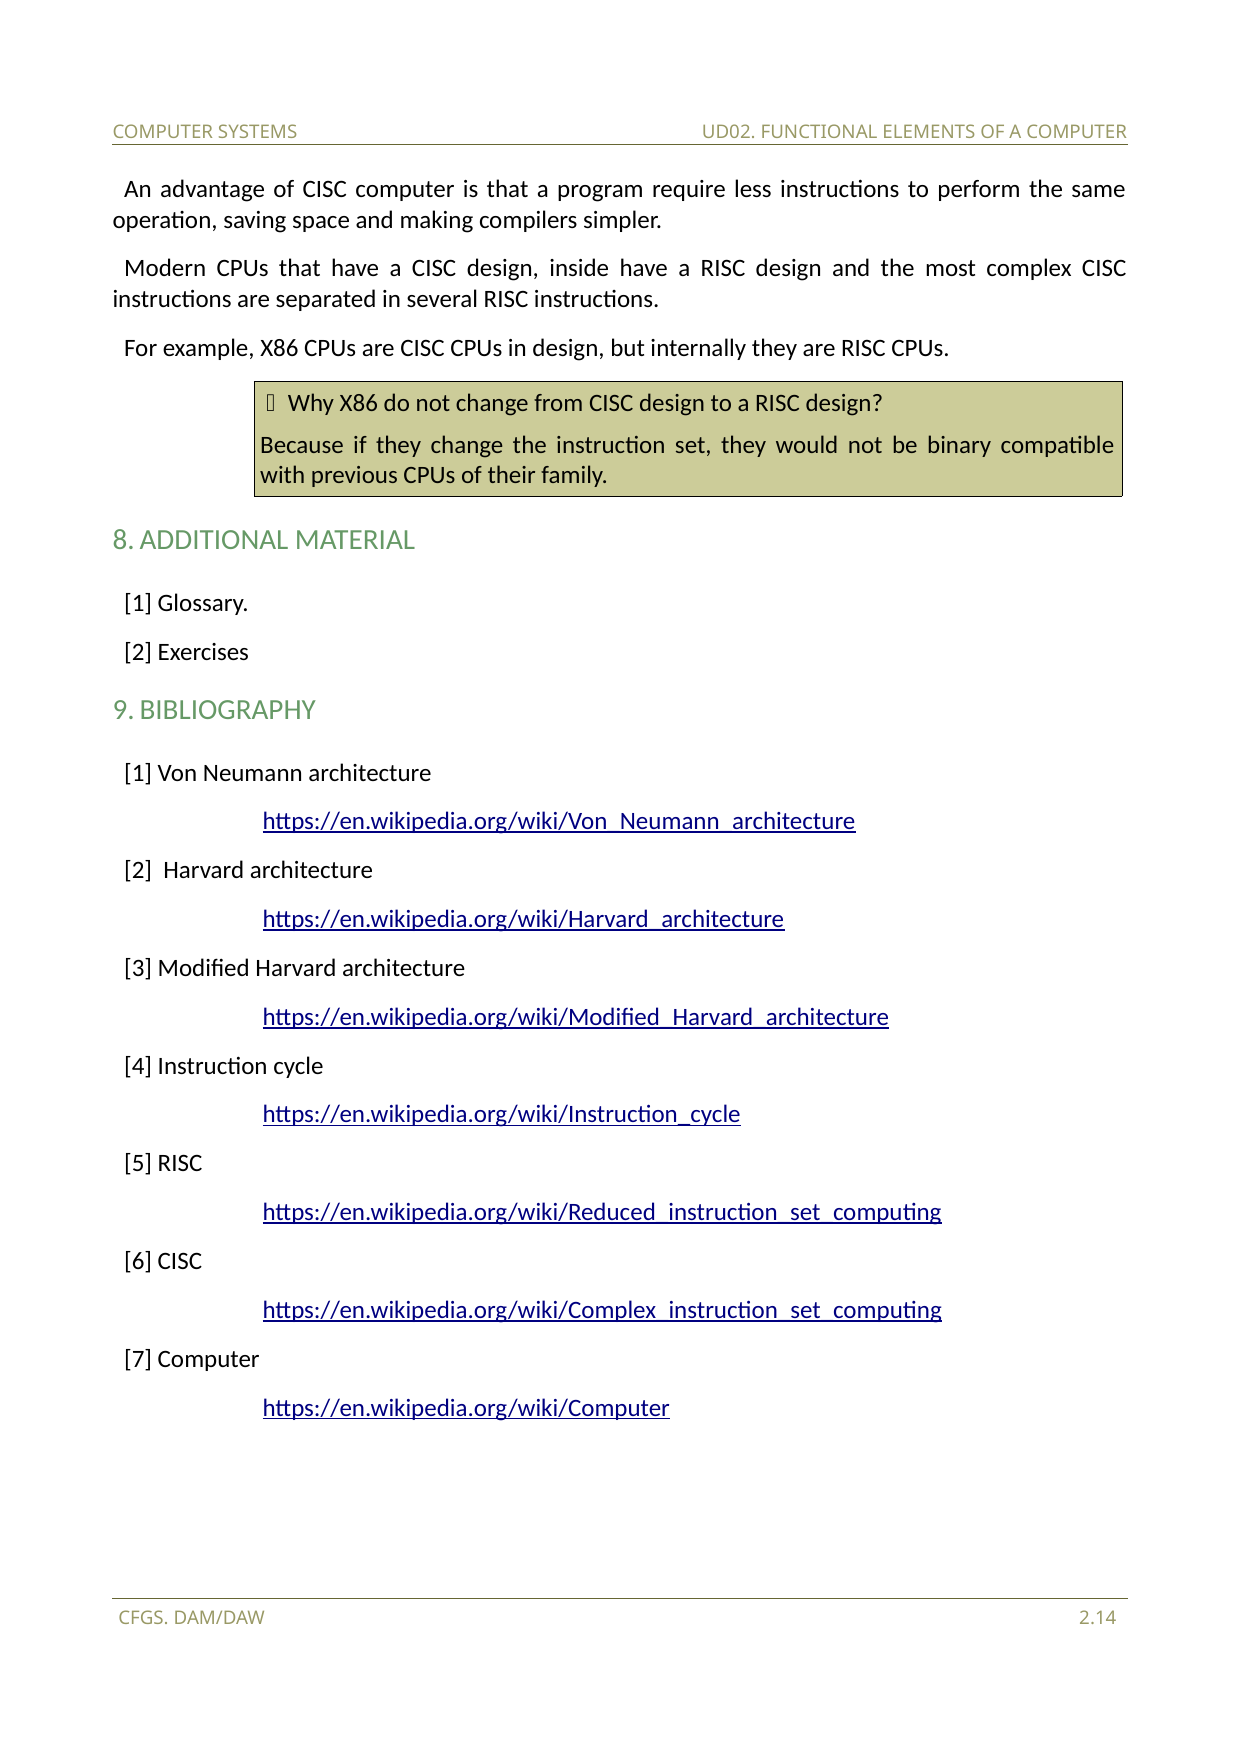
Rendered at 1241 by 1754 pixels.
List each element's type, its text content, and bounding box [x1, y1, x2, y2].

text An advantage of CISC computer is that a program require less instructions to perform the same operation, saving space and making compilers simpler. [112, 173, 1128, 234]
text [7] Computer [112, 1343, 1128, 1373]
text [3] Modified Harvard architecture [112, 952, 1128, 983]
text https://en.wikipedia.org/wiki/Modified_Harvard_architecture [112, 1001, 1128, 1031]
text https://en.wikipedia.org/wiki/Reduced_instruction_set_computing [112, 1196, 1128, 1227]
text  Why X86 do not change from CISC design to a RISC design? [255, 382, 1122, 417]
subtitle Additional material [112, 521, 1128, 557]
text Modern CPUs that have a CISC design, inside have a RISC design and the most complex CISC instructions are separated in several RISC instructions. [112, 253, 1128, 314]
text [2] Exercises [112, 636, 1128, 666]
text [6] CISC [112, 1245, 1128, 1276]
text https://en.wikipedia.org/wiki/Complex_instruction_set_computing [112, 1294, 1128, 1324]
text [1] Glossary. [112, 587, 1128, 617]
text https://en.wikipedia.org/wiki/Harvard_architecture [112, 903, 1128, 934]
text For example, X86 CPUs are CISC CPUs in design, but internally they are RISC CPUs. [112, 332, 1128, 362]
text [2] Harvard architecture [112, 854, 1128, 885]
text [4] Instruction cycle [112, 1050, 1128, 1080]
text https://en.wikipedia.org/wiki/Instruction_cycle [112, 1099, 1128, 1129]
text https://en.wikipedia.org/wiki/Computer [112, 1392, 1128, 1422]
subtitle Bibliography [112, 691, 1128, 727]
text [5] RISC [112, 1147, 1128, 1178]
text [1] Von Neumann architecture [112, 757, 1128, 787]
text Because if they change the instruction set, they would not be binary compatible with previous CPUs of their family. [255, 423, 1122, 496]
text https://en.wikipedia.org/wiki/Von_Neumann_architecture [112, 806, 1128, 836]
